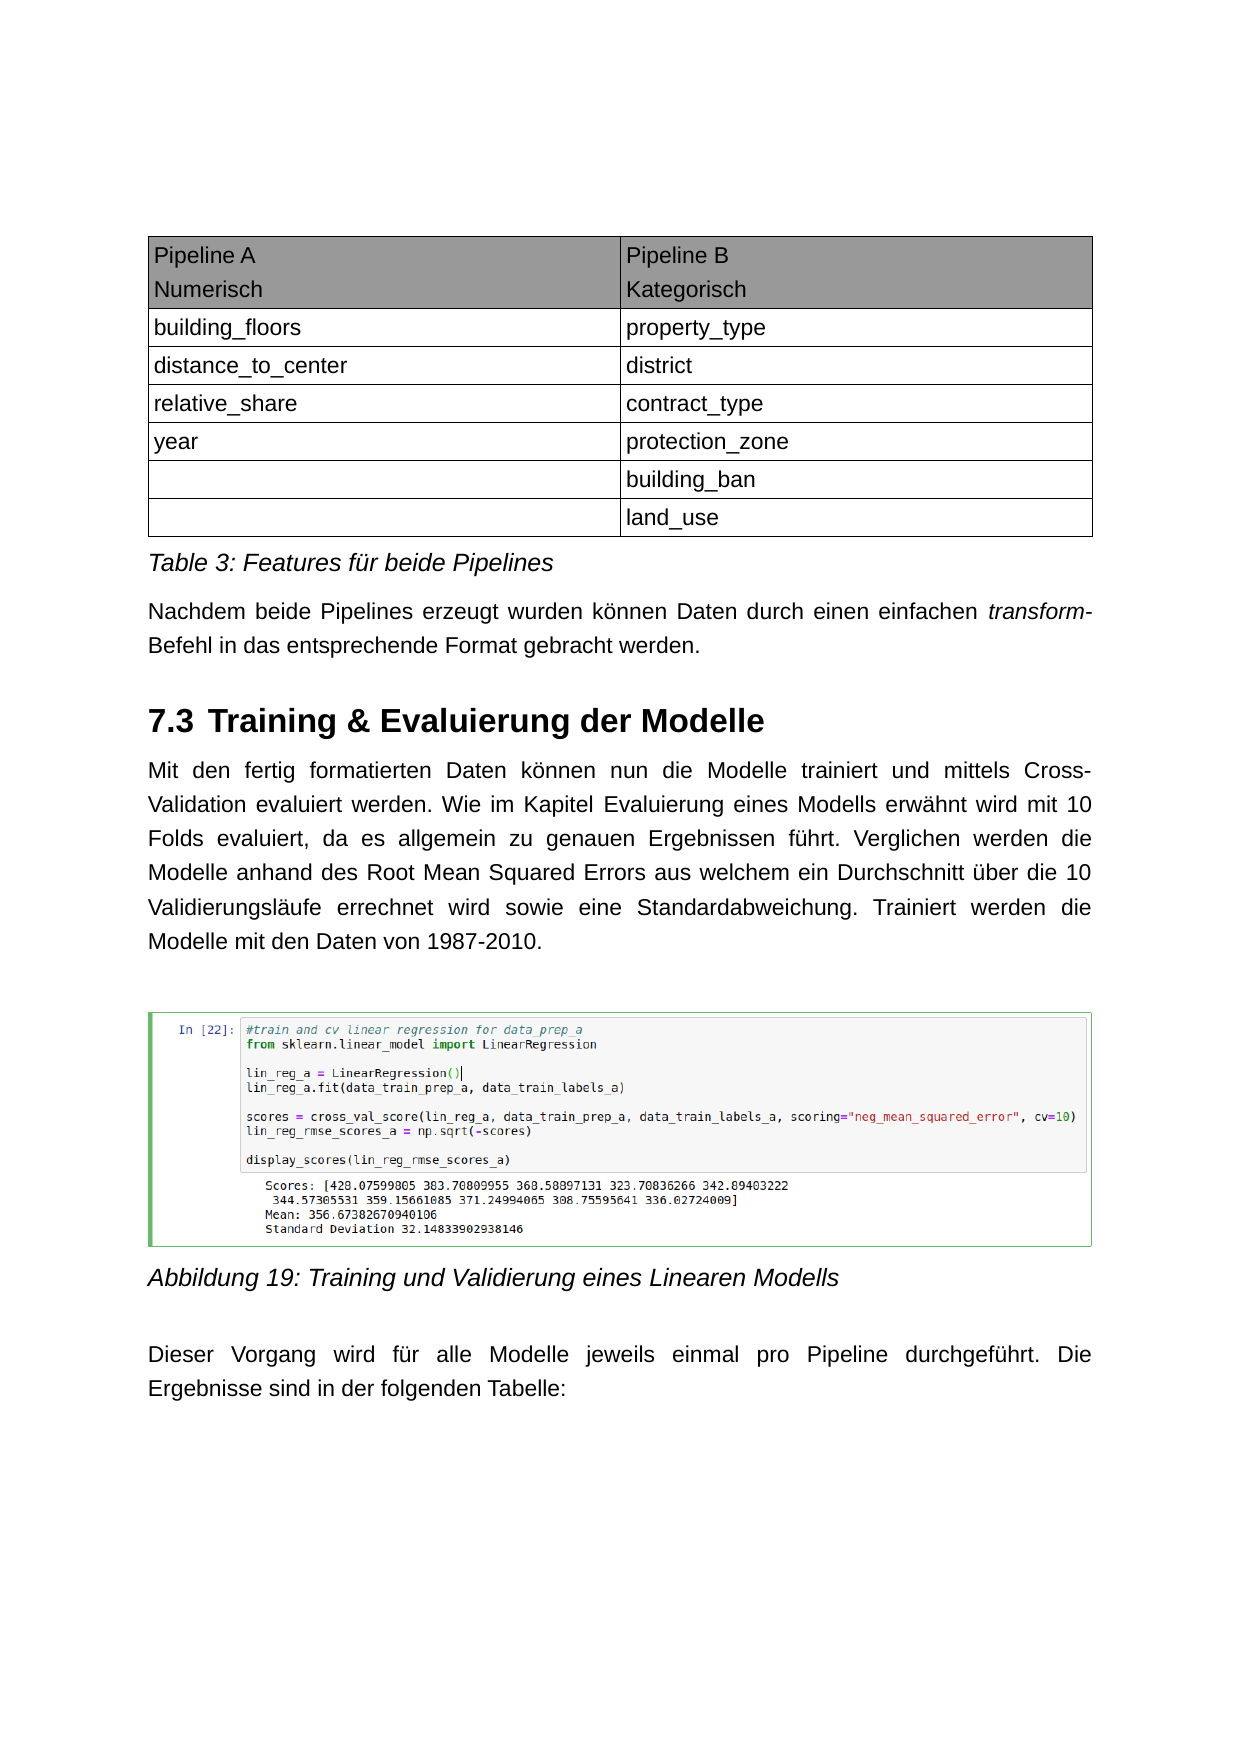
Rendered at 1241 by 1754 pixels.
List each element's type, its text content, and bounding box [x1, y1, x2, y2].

text Nachdem beide Pipelines erzeugt wurden können Daten durch einen einfachen transform-Befehl in das entsprechende Format gebracht werden. [148, 598, 1092, 659]
table_cell [149, 461, 620, 498]
picture [147, 1008, 1093, 1249]
table_cell protection_zone [621, 423, 1092, 460]
table_cell relative_share [149, 385, 620, 422]
table_cell [149, 499, 620, 536]
table_cell land_use [621, 499, 1092, 536]
table_cell distance_to_center [149, 347, 620, 384]
text Table 3: Features für beide Pipelines [148, 548, 1092, 577]
table_header Pipeline B Kategorisch [621, 237, 1092, 308]
table_cell property_type [621, 309, 1092, 346]
text Abbildung 19: Training und Validierung eines Linearen Modells [148, 1249, 1092, 1291]
text Dieser Vorgang wird für alle Modelle jeweils einmal pro Pipeline durchgeführt. Die Ergebnisse sind in der folgenden Tabelle: [148, 1341, 1092, 1402]
table_cell building_ban [621, 461, 1092, 498]
table_cell contract_type [621, 385, 1092, 422]
table_cell building_floors [149, 309, 620, 346]
table_cell year [149, 423, 620, 460]
table_header Pipeline A Numerisch [149, 237, 620, 308]
subtitle Training & Evaluierung der Modelle [148, 701, 1092, 739]
table_cell district [621, 347, 1092, 384]
text Mit den fertig formatierten Daten können nun die Modelle trainiert und mittels Cross-Validation evaluiert werden. Wie im Kapitel Evaluierung eines Modells erwähnt wird mit 10 Folds evaluiert, da es allgemein zu genauen Ergebnissen führt. Verglichen werden die Modelle anhand des Root Mean Squared Errors aus welchem ein Durchschnitt über die 10 Validierungsläufe errechnet wird sowie eine Standardabweichung. Trainiert werden die Modelle mit den Daten von 1987-2010. [148, 757, 1092, 954]
